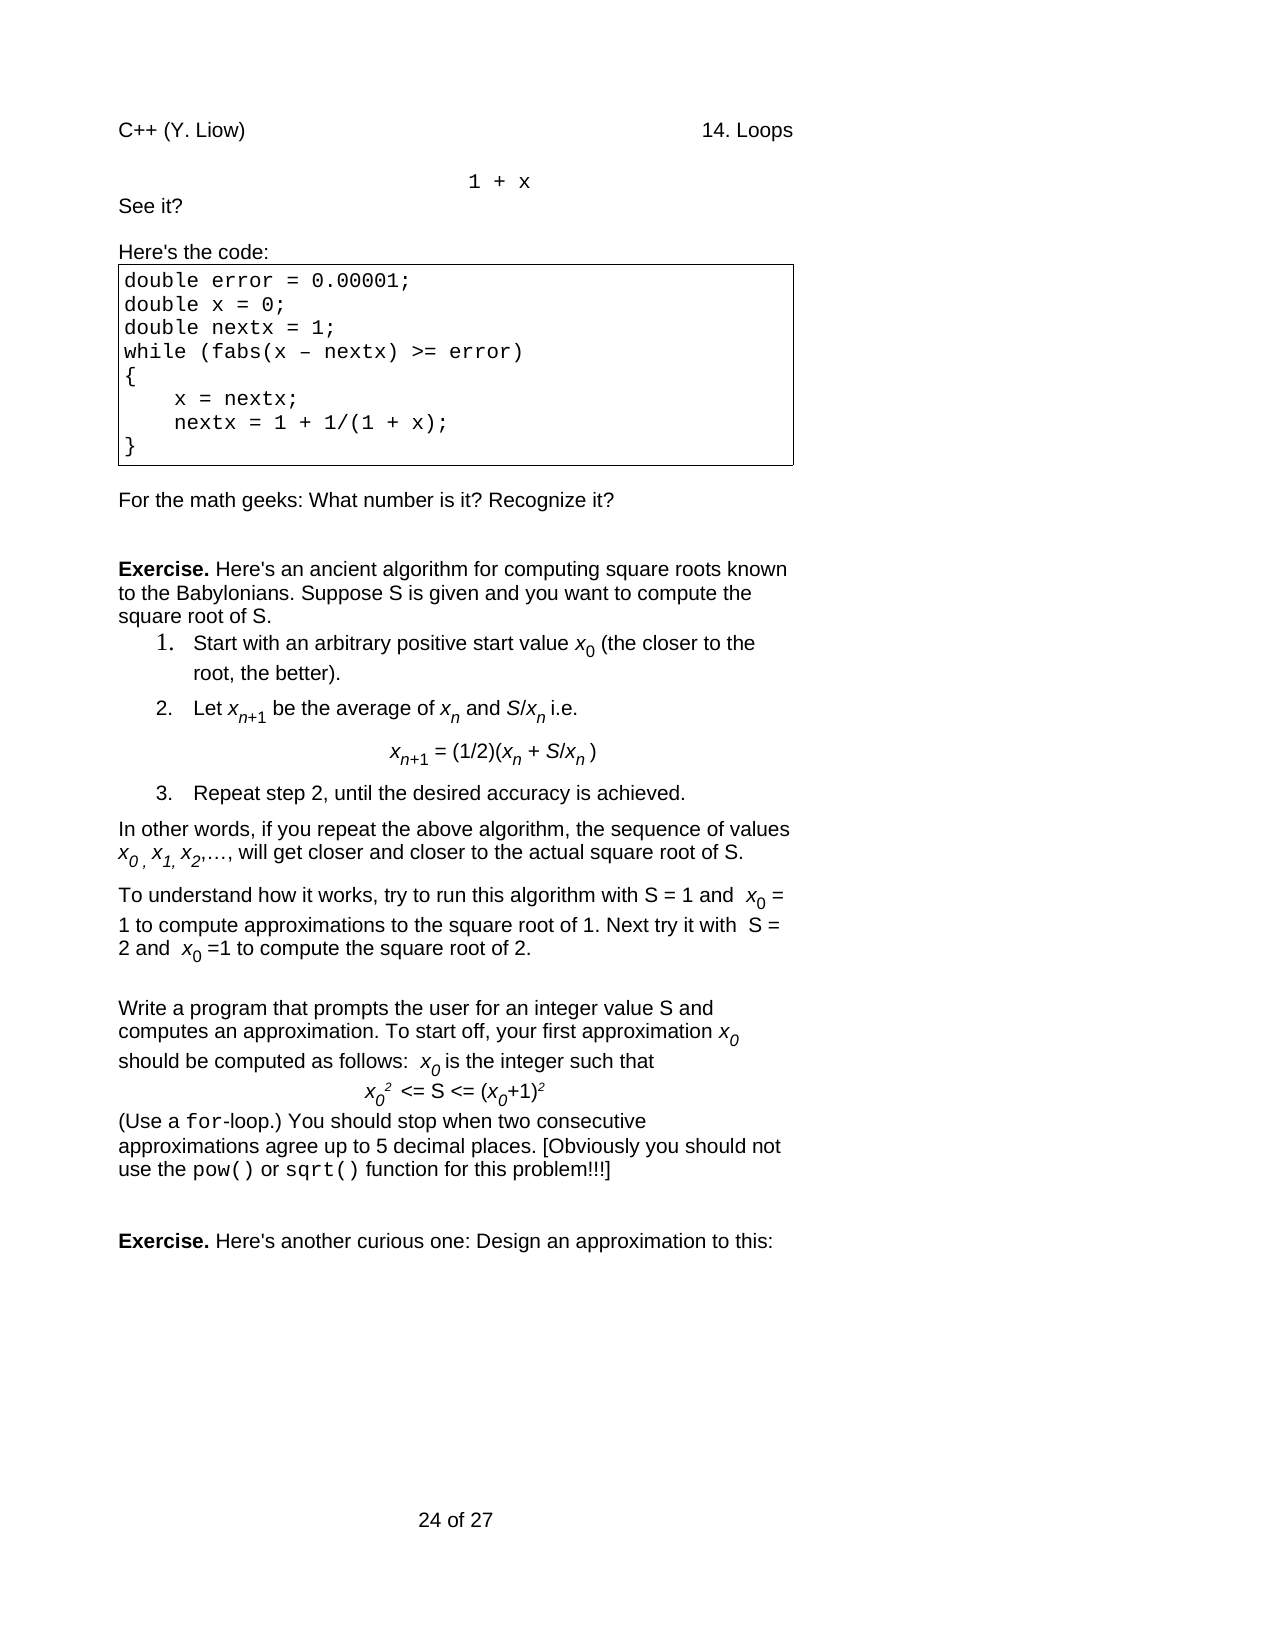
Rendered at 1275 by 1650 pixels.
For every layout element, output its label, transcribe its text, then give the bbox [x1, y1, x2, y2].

text Exercise. Here's another curious one: Design an approximation to this: [118, 1229, 793, 1253]
text 1 + x [118, 171, 793, 194]
text Exercise. Here's an ancient algorithm for computing square roots known to the Babylonians. Suppose S is given and you want to compute the square root of S. [118, 558, 793, 628]
text To understand how it works, try to run this algorithm with S = 1 and x0 = 1 to compute approximations to the square root of 1. Next try it with S = 2 and x0 =1 to compute the square root of 2. [118, 883, 793, 966]
text Here's the code: [118, 241, 793, 264]
list Start with an arbitrary positive start value x0 (the closer to the root, the better). [156, 628, 793, 684]
text Write a program that prompts the user for an integer value S and computes an approximation. To start off, your first approximation x0 should be computed as follows: x0 is the integer such that [118, 996, 793, 1080]
text In other words, if you repeat the above algorithm, the sequence of values x0 , x1, x2,…, will get closer and closer to the actual square root of S. [118, 817, 793, 871]
text x02 <= S <= (x0+1)2 [118, 1080, 793, 1110]
text (Use a for-loop.) You should stop when two consecutive approximations agree up to 5 decimal places. [Obviously you should not use the pow() or sqrt() function for this problem!!!] [118, 1110, 793, 1183]
list Let xn+1 be the average of xn and S/xn i.e. [156, 697, 793, 727]
list Repeat step 2, until the desired accuracy is achieved. [156, 782, 793, 805]
table_header double error = 0.00001; double x = 0; double nextx = 1; while (fabs(x – nextx) >= error) { x = nextx; nextx = 1 + 1/(1 + x); } [119, 265, 793, 465]
text See it? [118, 194, 793, 218]
text For the math geeks: What number is it? Recognize it? [118, 488, 793, 511]
list xn+1 = (1/2)(xn + S/xn ) [156, 739, 793, 769]
